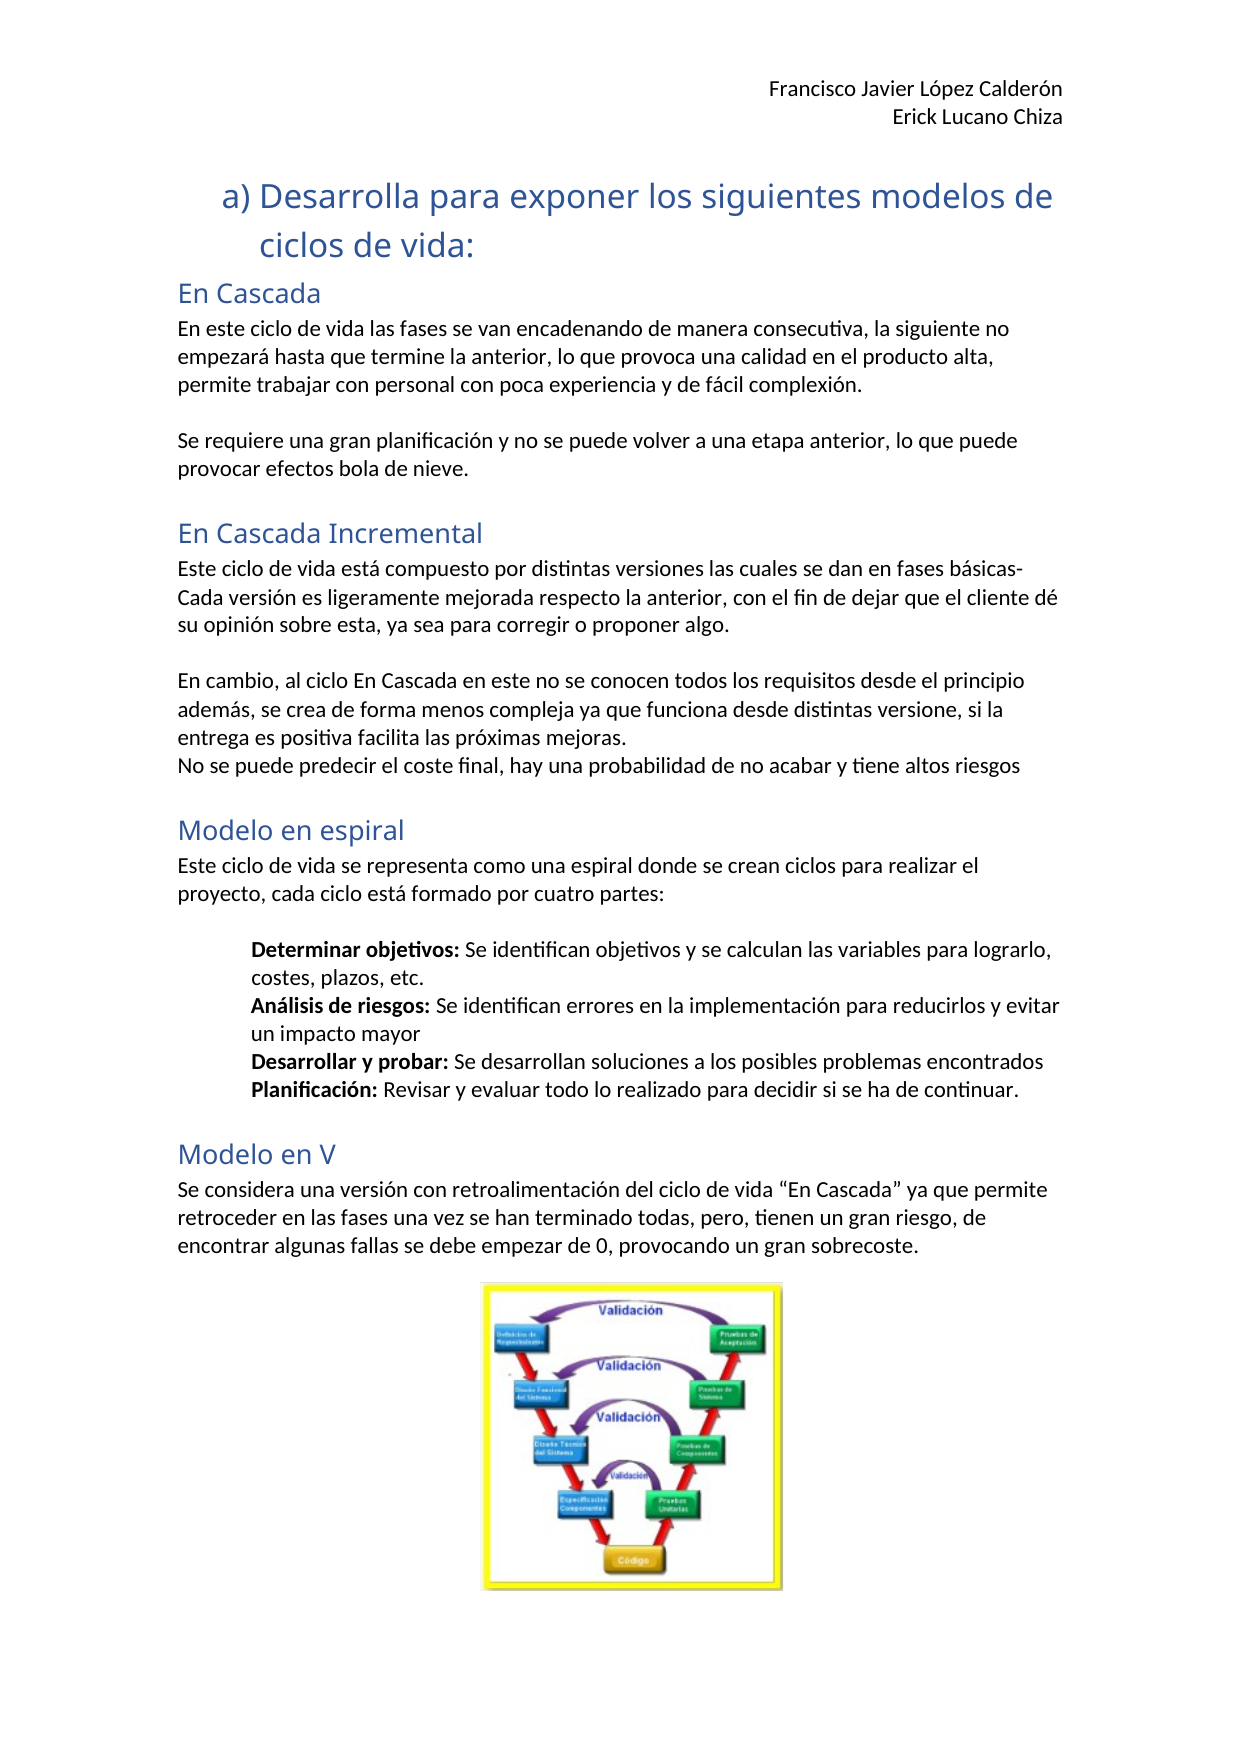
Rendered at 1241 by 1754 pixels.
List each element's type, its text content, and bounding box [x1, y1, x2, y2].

subtitle En Cascada Incremental [177, 515, 1063, 552]
text Desarrollar y probar: Se desarrollan soluciones a los posibles problemas encontrados [177, 1047, 1063, 1075]
text Cada versión es ligeramente mejorada respecto la anterior, con el fin de dejar que el cliente dé su opinión sobre esta, ya sea para corregir o proponer algo. [177, 583, 1063, 639]
picture [480, 1282, 784, 1591]
text Este ciclo de vida se representa como una espiral donde se crean ciclos para realizar el proyecto, cada ciclo está formado por cuatro partes: [177, 851, 1063, 907]
subtitle Desarrolla para exponer los siguientes modelos de ciclos de vida: [221, 173, 1063, 267]
text Análisis de riesgos: Se identifican errores en la implementación para reducirlos y evitar un impacto mayor [251, 991, 1063, 1047]
text En cambio, al ciclo En Cascada en este no se conocen todos los requisitos desde el principio además, se crea de forma menos compleja ya que funciona desde distintas versione, si la entrega es positiva facilita las próximas mejoras. [177, 667, 1063, 751]
text No se puede predecir el coste final, hay una probabilidad de no acabar y tiene altos riesgos [177, 751, 1063, 779]
subtitle Modelo en espiral [177, 811, 1063, 848]
text Este ciclo de vida está compuesto por distintas versiones las cuales se dan en fases básicas- [177, 554, 1063, 583]
subtitle Modelo en V [177, 1135, 1063, 1172]
text En este ciclo de vida las fases se van encadenando de manera consecutiva, la siguiente no empezará hasta que termine la anterior, lo que provoca una calidad en el producto alta, permite trabajar con personal con poca experiencia y de fácil complexión. [177, 314, 1063, 398]
text Determinar objetivos: Se identifican objetivos y se calculan las variables para lograrlo, costes, plazos, etc. [251, 935, 1063, 991]
text Se requiere una gran planificación y no se puede volver a una etapa anterior, lo que puede provocar efectos bola de nieve. [177, 427, 1063, 483]
subtitle En Cascada [177, 275, 1063, 312]
text Se considera una versión con retroalimentación del ciclo de vida “En Cascada” ya que permite retroceder en las fases una vez se han terminado todas, pero, tienen un gran riesgo, de encontrar algunas fallas se debe empezar de 0, provocando un gran sobrecoste. [177, 1175, 1063, 1259]
text Planificación: Revisar y evaluar todo lo realizado para decidir si se ha de continuar. [177, 1075, 1063, 1103]
